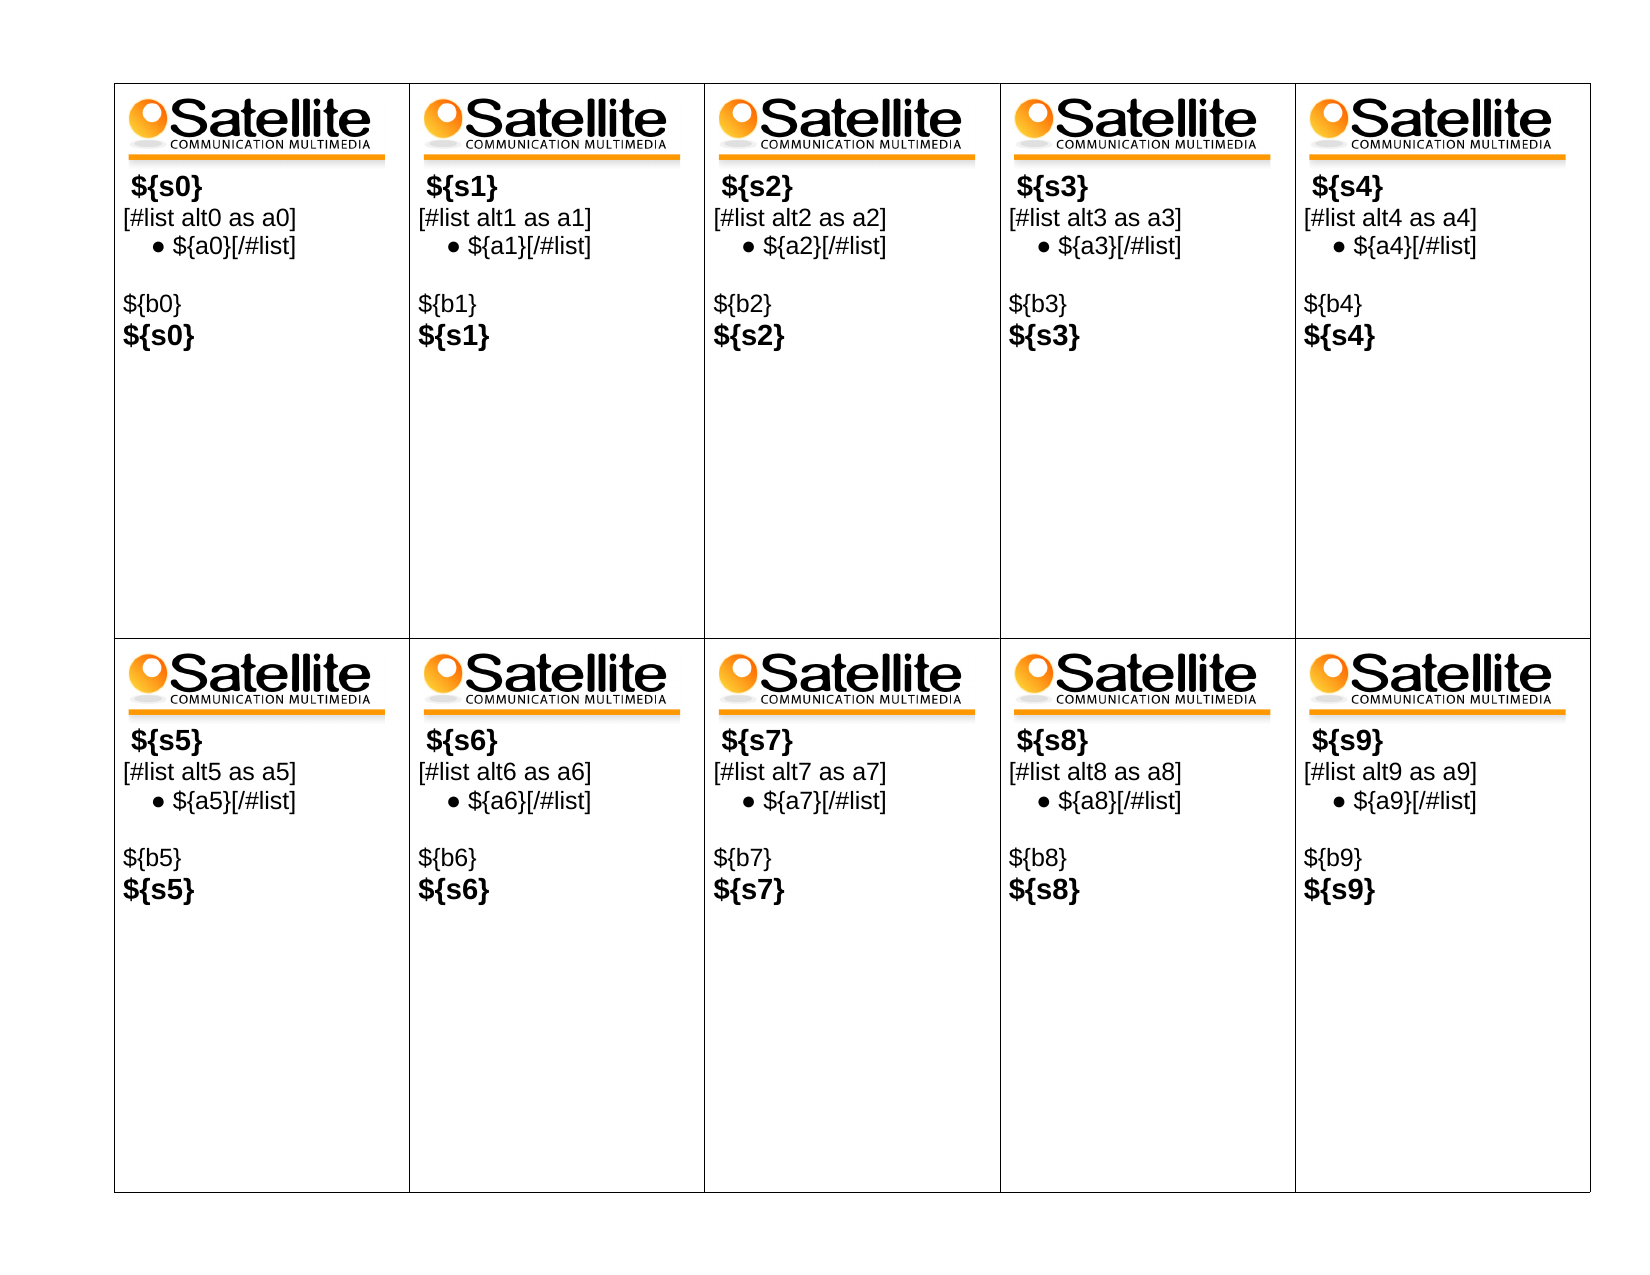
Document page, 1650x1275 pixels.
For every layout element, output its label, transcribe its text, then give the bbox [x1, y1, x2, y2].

text [#list alt6 as a6] [418, 757, 696, 786]
text ${s4} [1304, 317, 1581, 351]
picture [1014, 97, 1271, 169]
text ● ${a1}[/#list] [418, 231, 696, 260]
text ${s6} [418, 647, 696, 757]
text ${s3} [1008, 92, 1286, 202]
text ● ${a5}[/#list] [123, 786, 400, 814]
text ${s8} [1008, 872, 1286, 905]
text ${s7} [713, 872, 991, 905]
text [#list alt4 as a4] [1304, 202, 1581, 231]
text ${b2} [713, 289, 991, 317]
text ● ${a3}[/#list] [1008, 231, 1286, 260]
text ${s0} [123, 317, 400, 351]
text ${s5} [123, 647, 400, 757]
text ● ${a8}[/#list] [1008, 786, 1286, 814]
text ${s1} [418, 92, 696, 202]
text [#list alt7 as a7] [713, 757, 991, 786]
text ${b4} [1304, 289, 1581, 317]
text [#list alt8 as a8] [1008, 757, 1286, 786]
text ${s2} [713, 92, 991, 202]
picture [128, 651, 385, 724]
text [#list alt1 as a1] [418, 202, 696, 231]
text ${b6} [418, 843, 696, 872]
picture [423, 97, 680, 169]
text ${s8} [1008, 647, 1286, 757]
picture [1309, 97, 1566, 169]
picture [423, 651, 680, 724]
picture [718, 97, 976, 169]
text ${s3} [1008, 317, 1286, 351]
text ${s2} [713, 317, 991, 351]
text [#list alt0 as a0] [123, 202, 400, 231]
text [#list alt9 as a9] [1304, 757, 1581, 786]
text ${b8} [1008, 843, 1286, 872]
text ${s9} [1304, 647, 1581, 757]
picture [1309, 651, 1566, 724]
text ${s0} [123, 92, 400, 202]
text ● ${a4}[/#list] [1304, 231, 1581, 260]
text [#list alt3 as a3] [1008, 202, 1286, 231]
text ${b3} [1008, 289, 1286, 317]
text ${s4} [1304, 92, 1581, 202]
text ${b0} [123, 289, 400, 317]
text ● ${a0}[/#list] [123, 231, 400, 260]
picture [718, 651, 976, 724]
text ● ${a9}[/#list] [1304, 786, 1581, 814]
text ${s6} [418, 872, 696, 905]
text ${b5} [123, 843, 400, 872]
picture [128, 97, 385, 169]
text ${s9} [1304, 872, 1581, 905]
text ${s7} [713, 647, 991, 757]
picture [1014, 651, 1271, 724]
text [#list alt5 as a5] [123, 757, 400, 786]
text ${s5} [123, 872, 400, 905]
text ● ${a2}[/#list] [713, 231, 991, 260]
text ${b7} [713, 843, 991, 872]
text ${b1} [418, 289, 696, 317]
text ${s1} [418, 317, 696, 351]
text ${b9} [1304, 843, 1581, 872]
text [#list alt2 as a2] [713, 202, 991, 231]
text ● ${a6}[/#list] [418, 786, 696, 814]
text ● ${a7}[/#list] [713, 786, 991, 814]
